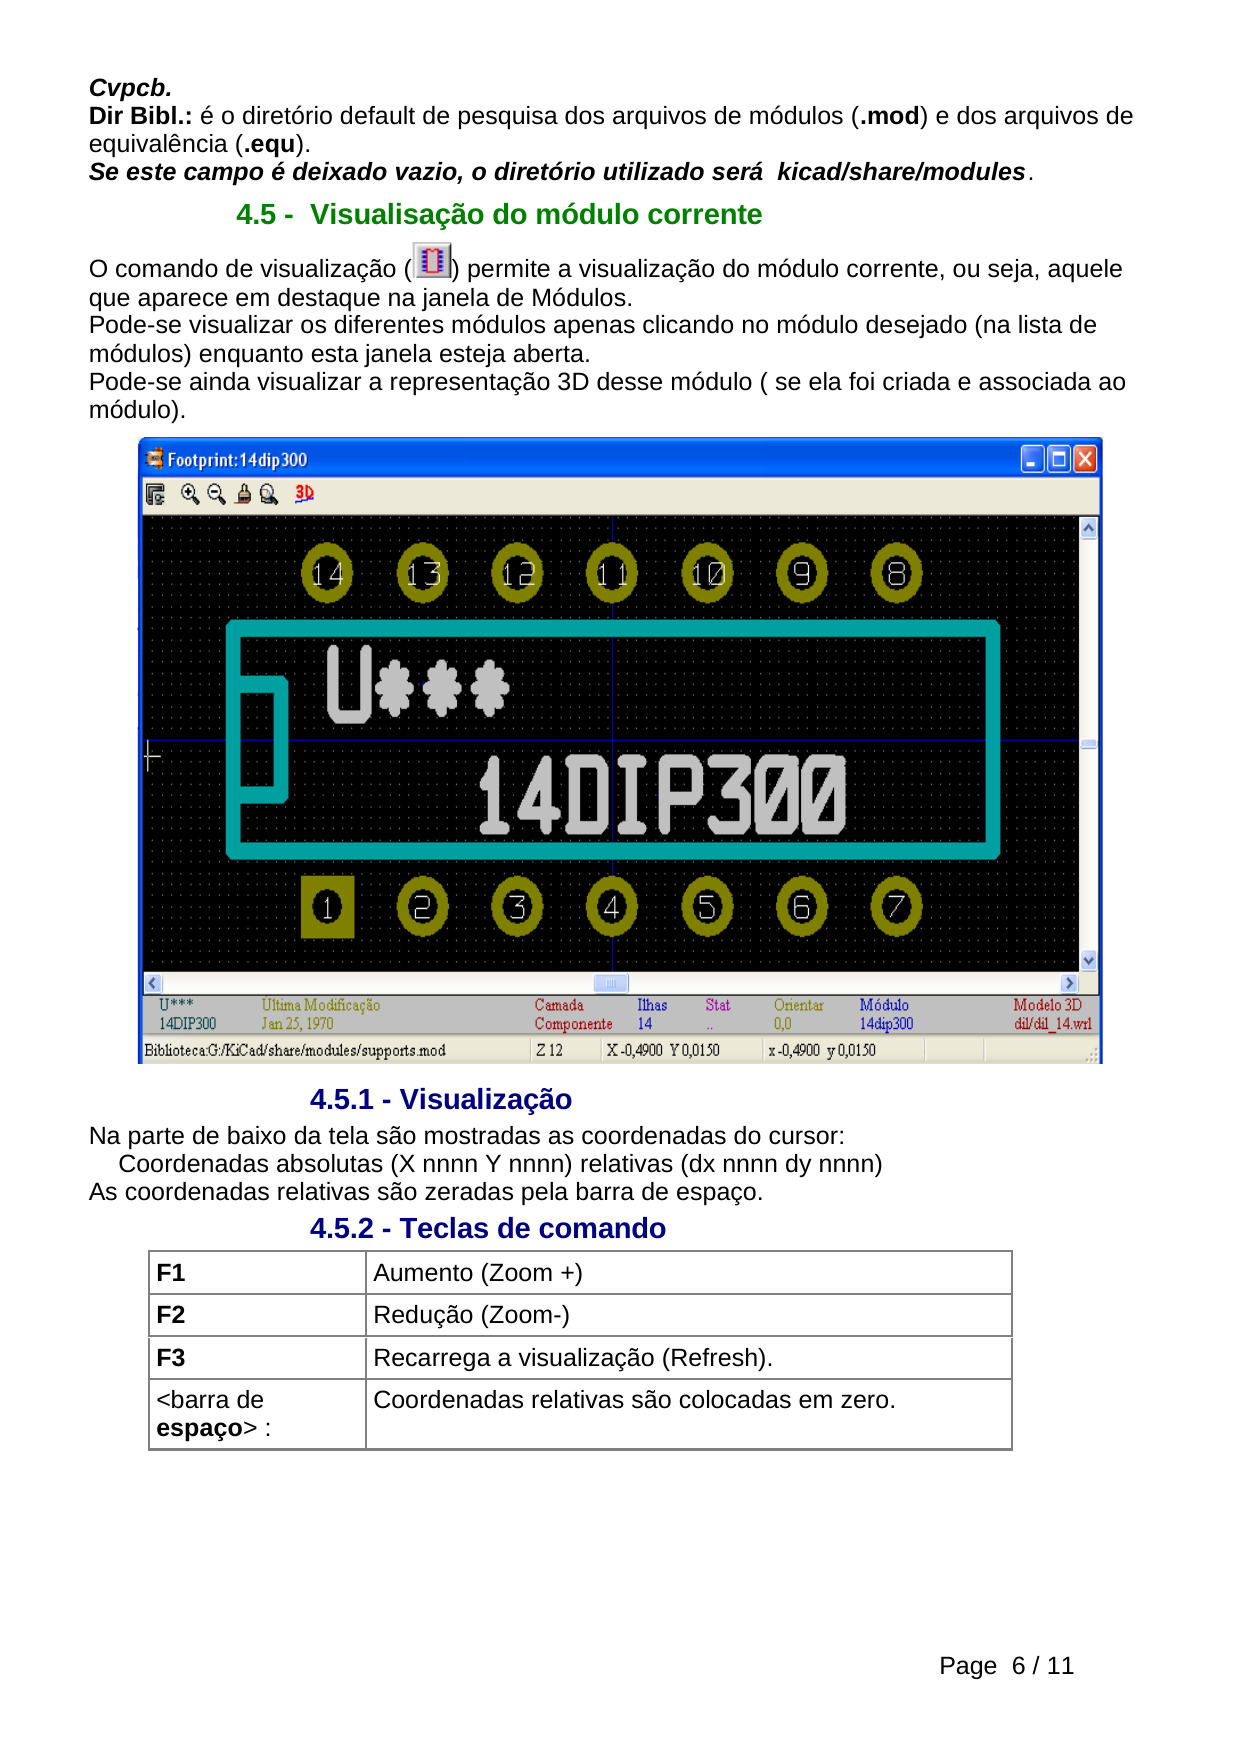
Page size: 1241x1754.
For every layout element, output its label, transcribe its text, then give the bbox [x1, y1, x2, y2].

text As coordenadas relativas são zeradas pela barra de espaço. [88, 1178, 1152, 1206]
table_cell F2 [150, 1295, 365, 1335]
subtitle Visualização [236, 1083, 1152, 1116]
table_cell Recarrega a visualização (Refresh). [367, 1338, 1011, 1378]
subtitle Visualisação do módulo corrente [162, 198, 1152, 230]
table_header F1 [150, 1252, 365, 1293]
picture [137, 437, 1103, 1064]
picture [412, 242, 452, 278]
table_cell F3 [150, 1338, 365, 1378]
table_header Aumento (Zoom +) [367, 1252, 1011, 1293]
table_cell Redução (Zoom-) [367, 1295, 1011, 1335]
subtitle Teclas de comando [236, 1212, 1152, 1244]
table_cell Coordenadas relativas são colocadas em zero. [367, 1380, 1011, 1448]
table_cell <barra de espaço> : [150, 1380, 365, 1448]
text Na parte de baixo da tela são mostradas as coordenadas do cursor: [88, 1122, 1152, 1150]
text Se este campo é deixado vazio, o diretório utilizado será kicad/share/modules. [88, 158, 1152, 186]
text Coordenadas absolutas (X nnnn Y nnnn) relativas (dx nnnn dy nnnn) [118, 1150, 1152, 1178]
text Dir Bibl.: é o diretório default de pesquisa dos arquivos de módulos (.mod) e dos arquivos de equivalência (.equ). [88, 102, 1152, 158]
text Pode-se ainda visualizar a representação 3D desse módulo ( se ela foi criada e associada ao módulo). [88, 367, 1152, 423]
text O comando de visualização () permite a visualização do módulo corrente, ou seja, aquele que aparece em destaque na janela de Módulos. [88, 242, 1152, 311]
text Pode-se visualizar os diferentes módulos apenas clicando no módulo desejado (na lista de módulos) enquanto esta janela esteja aberta. [88, 311, 1152, 367]
